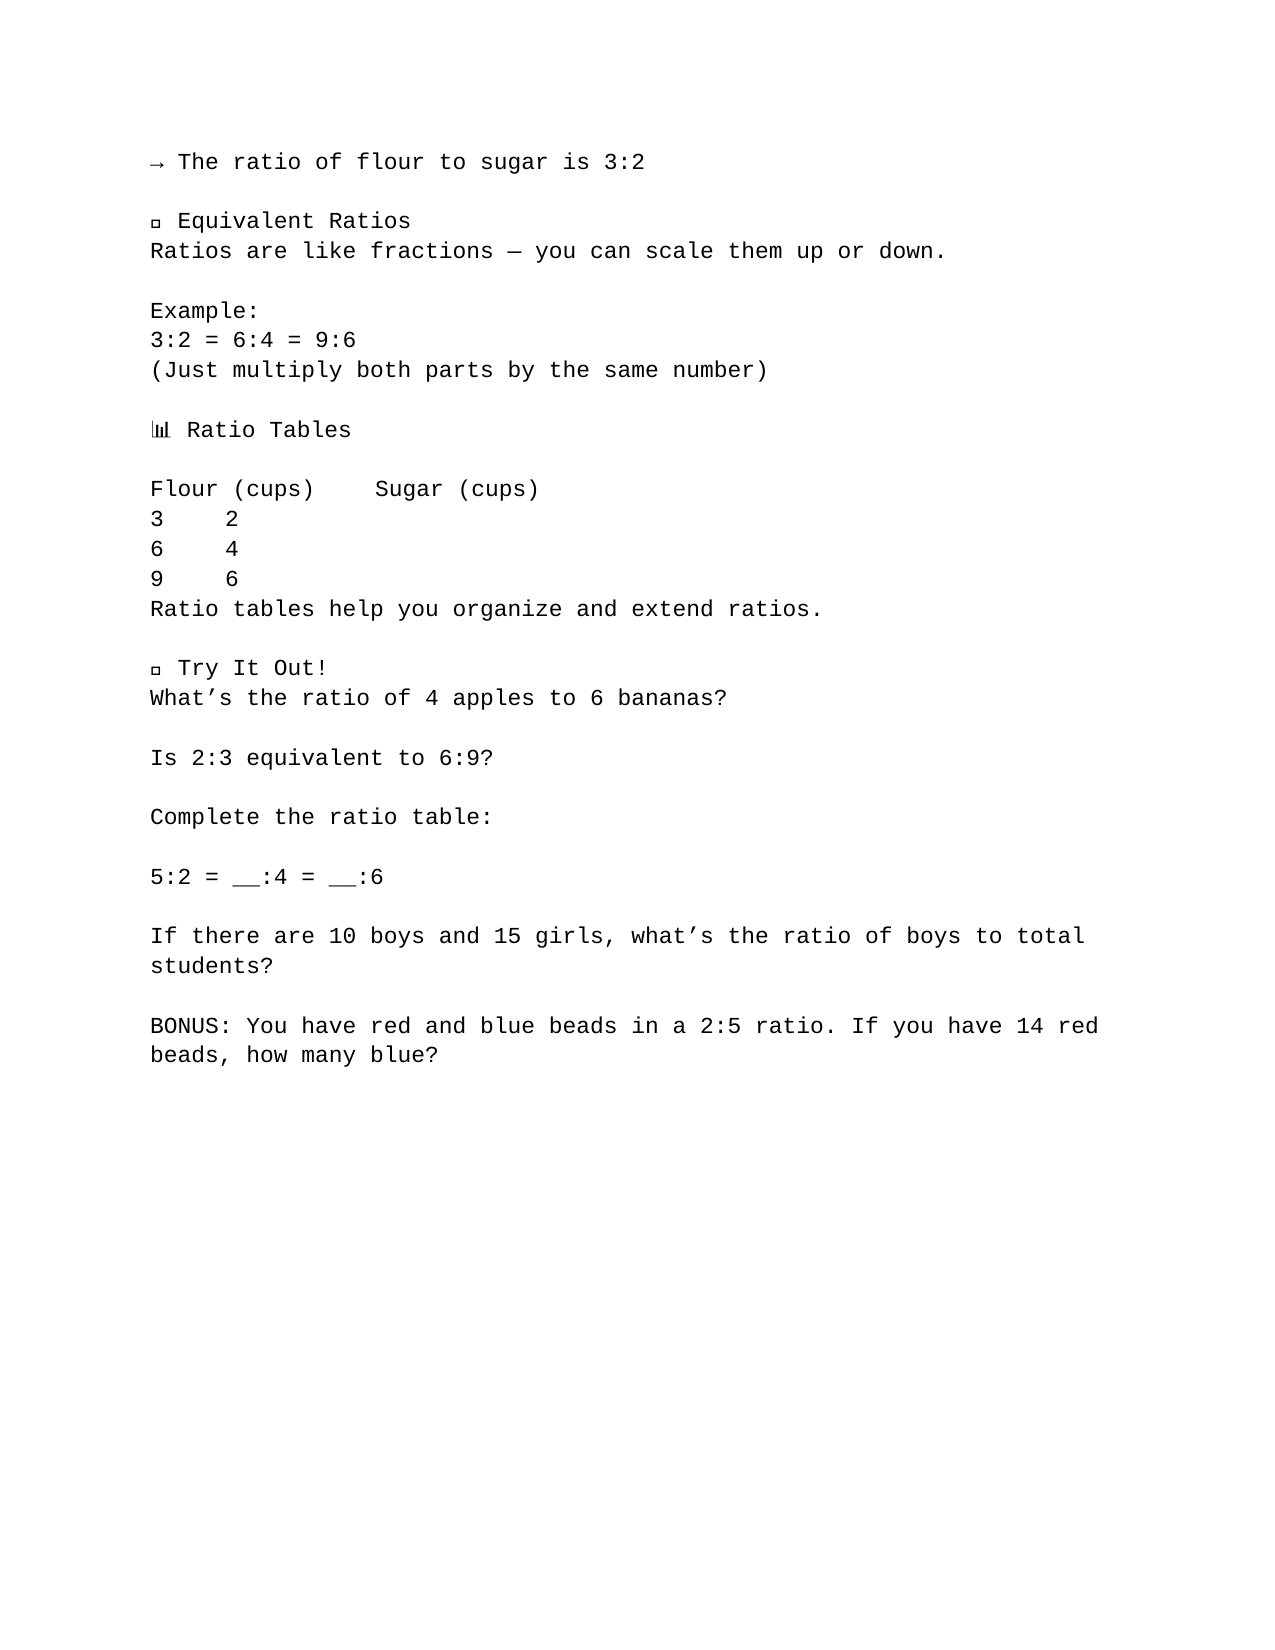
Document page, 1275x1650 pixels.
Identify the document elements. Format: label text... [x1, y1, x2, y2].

text 📊 Ratio Tables [150, 418, 1125, 444]
text (Just multiply both parts by the same number) [150, 358, 1125, 384]
text Example: [150, 299, 1125, 325]
text Ratio tables help you organize and extend ratios. [150, 597, 1125, 623]
text Ratios are like fractions — you can scale them up or down. [150, 239, 1125, 265]
text 6 4 [150, 537, 1125, 563]
text 5:2 = __:4 = __:6 [150, 865, 1125, 891]
text Complete the ratio table: [150, 805, 1125, 831]
text → The ratio of flour to sugar is 3:2 [150, 150, 1125, 176]
text If there are 10 boys and 15 girls, what’s the ratio of boys to total students? [150, 924, 1125, 980]
text Flour (cups) Sugar (cups) [150, 478, 1125, 504]
text 🔄 Equivalent Ratios [150, 209, 1125, 236]
text BONUS: You have red and blue beads in a 2:5 ratio. If you have 14 red beads, how many blue? [150, 1014, 1125, 1070]
text 9 6 [150, 567, 1125, 593]
text Is 2:3 equivalent to 6:9? [150, 746, 1125, 772]
text What’s the ratio of 4 apples to 6 bananas? [150, 686, 1125, 712]
text 🧠 Try It Out! [150, 656, 1125, 682]
text 3 2 [150, 507, 1125, 533]
text 3:2 = 6:4 = 9:6 [150, 329, 1125, 355]
